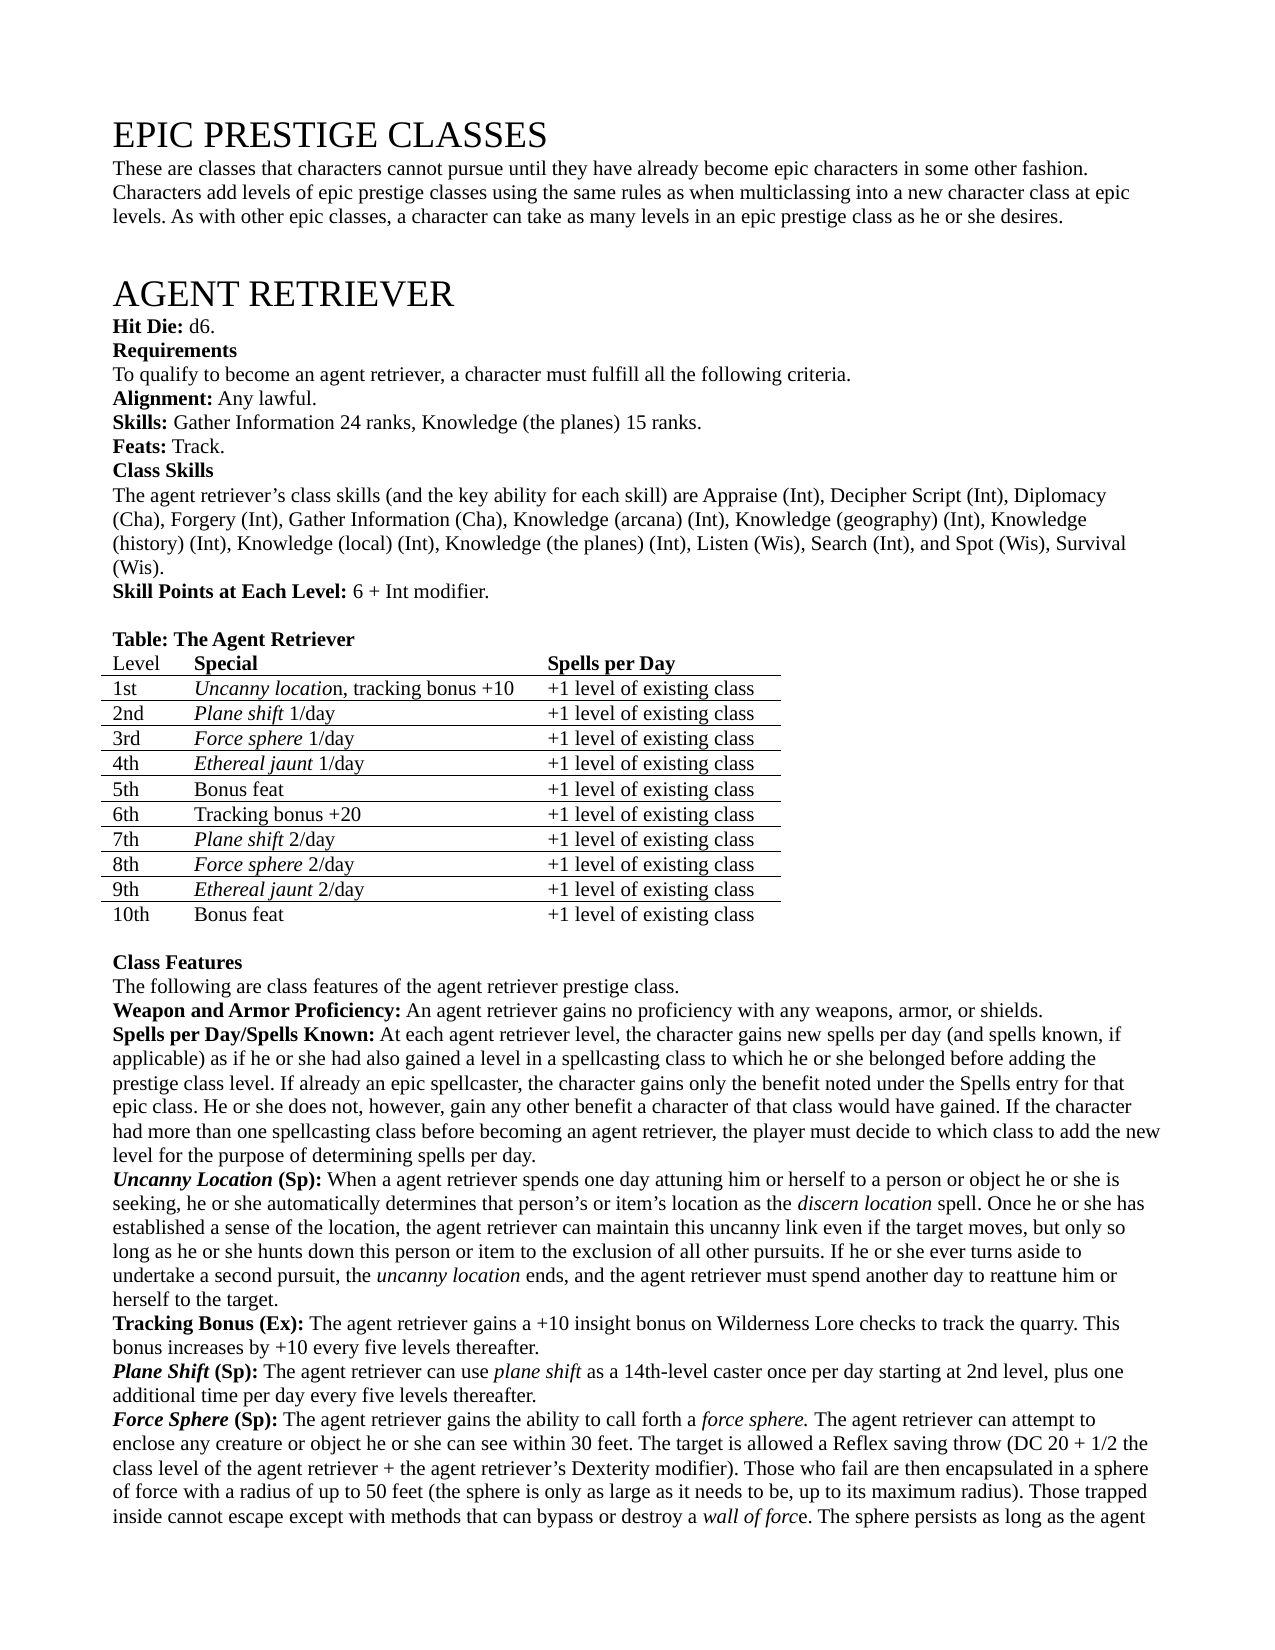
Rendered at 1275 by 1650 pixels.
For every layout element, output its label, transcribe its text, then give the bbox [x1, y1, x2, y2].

text Tracking Bonus (Ex): The agent retriever gains a +10 insight bonus on Wilderness Lore checks to track the quarry. This bonus increases by +10 every five levels thereafter. [112, 1311, 1162, 1359]
table_cell +1 level of existing class [536, 852, 781, 876]
table_cell +1 level of existing class [536, 751, 781, 775]
text Feats: Track. [112, 434, 1162, 458]
table_cell Ethereal jaunt 2/day [183, 877, 536, 901]
table_cell Tracking bonus +20 [183, 802, 536, 826]
table_header Level [101, 651, 183, 675]
text Alignment: Any lawful. [112, 386, 1162, 410]
text Class Skills [112, 458, 1162, 482]
table_cell 7th [101, 827, 183, 851]
table_cell +1 level of existing class [536, 902, 781, 926]
text The following are class features of the agent retriever prestige class. [112, 974, 1162, 998]
table_cell +1 level of existing class [536, 701, 781, 725]
table_cell 6th [101, 802, 183, 826]
table_cell 4th [101, 751, 183, 775]
text Uncanny Location (Sp): When a agent retriever spends one day attuning him or herself to a person or object he or she is seeking, he or she automatically determines that person’s or item’s location as the discern location spell. Once he or she has established a sense of the location, the agent retriever can maintain this uncanny link even if the target moves, but only so long as he or she hunts down this person or item to the exclusion of all other pursuits. If he or she ever turns aside to undertake a second pursuit, the uncanny location ends, and the agent retriever must spend another day to reattune him or herself to the target. [112, 1167, 1162, 1311]
table_cell 8th [101, 852, 183, 876]
text Hit Die: d6. [112, 314, 1162, 338]
table_cell Bonus feat [183, 776, 536, 801]
table_cell 10th [101, 902, 183, 926]
table_header Special [183, 651, 536, 675]
table_cell Force sphere 1/day [183, 726, 536, 750]
text To qualify to become an agent retriever, a character must fulfill all the following criteria. [112, 362, 1162, 386]
text These are classes that characters cannot pursue until they have already become epic characters in some other fashion. Characters add levels of epic prestige classes using the same rules as when multiclassing into a new character class at epic levels. As with other epic classes, a character can take as many levels in an epic prestige class as he or she desires. [112, 156, 1162, 228]
table_cell 1st [101, 676, 183, 700]
table_header Spells per Day [536, 651, 781, 675]
table_cell Uncanny location, tracking bonus +10 [183, 676, 536, 700]
text Skill Points at Each Level: 6 + Int modifier. [112, 579, 1162, 603]
table_cell +1 level of existing class [536, 802, 781, 826]
table_cell Plane shift 2/day [183, 827, 536, 851]
table_cell +1 level of existing class [536, 726, 781, 750]
table_cell 2nd [101, 701, 183, 725]
subtitle AGENT RETRIEVER [112, 271, 1162, 314]
text Force Sphere (Sp): The agent retriever gains the ability to call forth a force sphere. The agent retriever can attempt to enclose any creature or object he or she can see within 30 feet. The target is allowed a Reflex saving throw (DC 20 + 1/2 the class level of the agent retriever + the agent retriever’s Dexterity modifier). Those who fail are then encapsulated in a sphere of force with a radius of up to 50 feet (the sphere is only as large as it needs to be, up to its maximum radius). Those trapped inside cannot escape except with methods that can bypass or destroy a wall of force. The sphere persists as long as the agent [112, 1407, 1162, 1528]
table_cell 9th [101, 877, 183, 901]
table_cell +1 level of existing class [536, 676, 781, 700]
table_cell +1 level of existing class [536, 827, 781, 851]
text Class Features [112, 950, 1162, 974]
table_cell Plane shift 1/day [183, 701, 536, 725]
text Spells per Day/Spells Known: At each agent retriever level, the character gains new spells per day (and spells known, if applicable) as if he or she had also gained a level in a spellcasting class to which he or she belonged before adding the prestige class level. If already an epic spellcaster, the character gains only the benefit noted under the Spells entry for that epic class. He or she does not, however, gain any other benefit a character of that class would have gained. If the character had more than one spellcasting class before becoming an agent retriever, the player must decide to which class to add the new level for the purpose of determining spells per day. [112, 1022, 1162, 1167]
text Plane Shift (Sp): The agent retriever can use plane shift as a 14th-level caster once per day starting at 2nd level, plus one additional time per day every five levels thereafter. [112, 1359, 1162, 1407]
text The agent retriever’s class skills (and the key ability for each skill) are Appraise (Int), Decipher Script (Int), Diplomacy (Cha), Forgery (Int), Gather Information (Cha), Knowledge (arcana) (Int), Knowledge (geography) (Int), Knowledge (history) (Int), Knowledge (local) (Int), Knowledge (the planes) (Int), Listen (Wis), Search (Int), and Spot (Wis), Survival (Wis). [112, 482, 1162, 579]
table_cell Force sphere 2/day [183, 852, 536, 876]
table_cell 3rd [101, 726, 183, 750]
text Skills: Gather Information 24 ranks, Knowledge (the planes) 15 ranks. [112, 410, 1162, 434]
table_cell Ethereal jaunt 1/day [183, 751, 536, 775]
text Weapon and Armor Proficiency: An agent retriever gains no proficiency with any weapons, armor, or shields. [112, 998, 1162, 1022]
text Table: The Agent Retriever [112, 627, 1162, 651]
table_cell +1 level of existing class [536, 776, 781, 801]
text Requirements [112, 338, 1162, 362]
table_cell Bonus feat [183, 902, 536, 926]
subtitle EPIC PRESTIGE CLASSES [112, 112, 1162, 156]
table_cell +1 level of existing class [536, 877, 781, 901]
table_cell 5th [101, 776, 183, 801]
